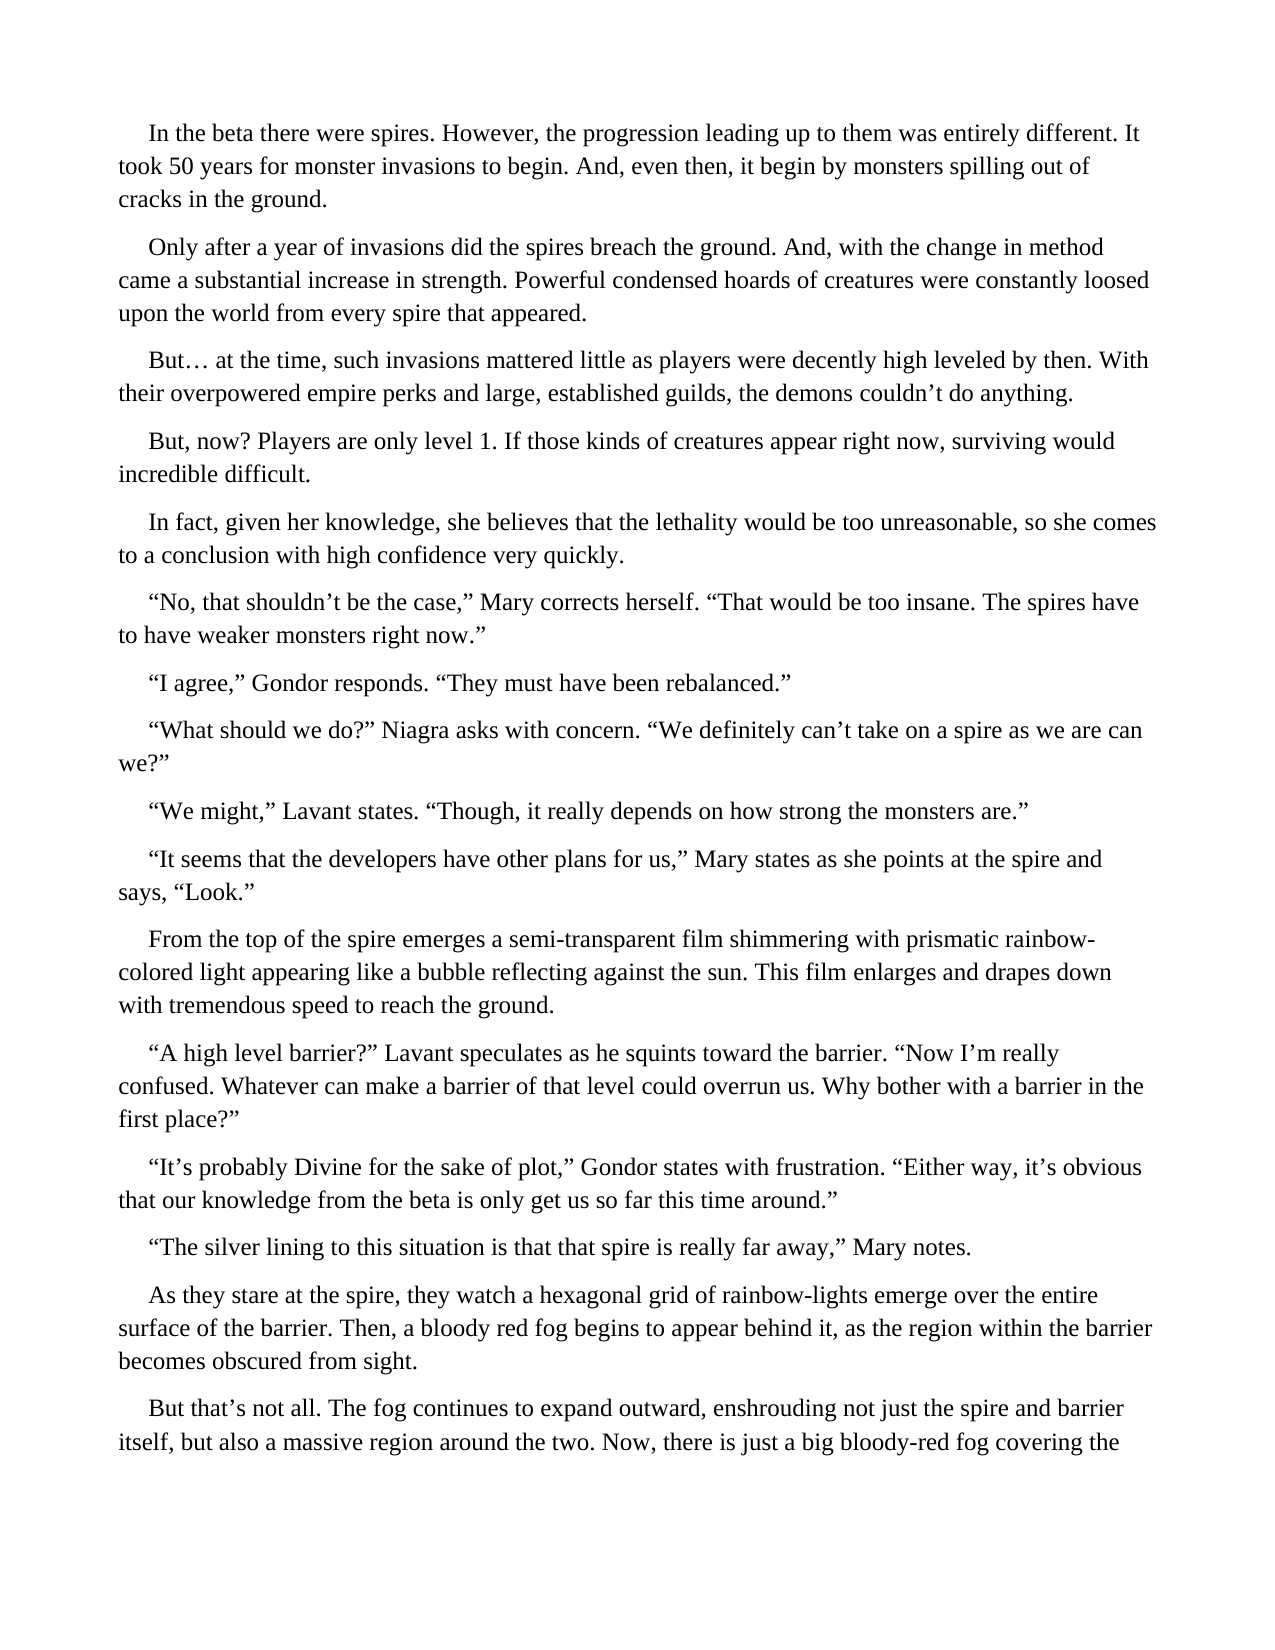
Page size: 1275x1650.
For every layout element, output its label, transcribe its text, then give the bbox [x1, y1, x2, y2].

text “What should we do?” Niagra asks with concern. “We definitely can’t take on a spire as we are can we?” [118, 716, 1157, 777]
text “The silver lining to this situation is that that spire is really far away,” Mary notes. [118, 1232, 1157, 1261]
text Only after a year of invasions did the spires breach the ground. And, with the change in method came a substantial increase in strength. Powerful condensed hoards of creatures were constantly loosed upon the world from every spire that appeared. [118, 232, 1157, 327]
text “No, that shouldn’t be the case,” Mary corrects herself. “That would be too insane. The spires have to have weaker monsters right now.” [118, 587, 1157, 649]
text In the beta there were spires. However, the progression leading up to them was entirely different. It took 50 years for monster invasions to begin. And, even then, it begin by monsters spilling out of cracks in the ground. [118, 118, 1157, 213]
text “I agree,” Gondor responds. “They must have been rebalanced.” [118, 668, 1157, 697]
text “It’s probably Divine for the sake of plot,” Gondor states with frustration. “Either way, it’s obvious that our knowledge from the beta is only get us so far this time around.” [118, 1152, 1157, 1213]
text “A high level barrier?” Lavant speculates as he squints toward the barrier. “Now I’m really confused. Whatever can make a barrier of that level could overrun us. Why bother with a barrier in the first place?” [118, 1038, 1157, 1133]
text “It seems that the developers have other plans for us,” Mary states as she points at the spire and says, “Look.” [118, 844, 1157, 906]
text In fact, given her knowledge, she believes that the lethality would be too unreasonable, so she comes to a conclusion with high confidence very quickly. [118, 507, 1157, 568]
text From the top of the spire emerges a semi-transparent film shimmering with prismatic rainbow-colored light appearing like a bubble reflecting against the sun. This film enlarges and drapes down with tremendous speed to reach the ground. [118, 924, 1157, 1019]
text “We might,” Lavant states. “Though, it really depends on how strong the monsters are.” [118, 796, 1157, 825]
text But, now? Players are only level 1. If those kinds of creatures appear right now, surviving would incredible difficult. [118, 426, 1157, 488]
text But that’s not all. The fog continues to expand outward, enshrouding not just the spire and barrier itself, but also a massive region around the two. Now, there is just a big bloody-red fog covering the [118, 1393, 1157, 1455]
text As they stare at the spire, they watch a hexagonal grid of rainbow-lights emerge over the entire surface of the barrier. Then, a bloody red fog begins to appear behind it, as the region within the barrier becomes obscured from sight. [118, 1280, 1157, 1375]
text But… at the time, such invasions mattered little as players were decently high leveled by then. With their overpowered empire perks and large, established guilds, the demons couldn’t do anything. [118, 345, 1157, 407]
